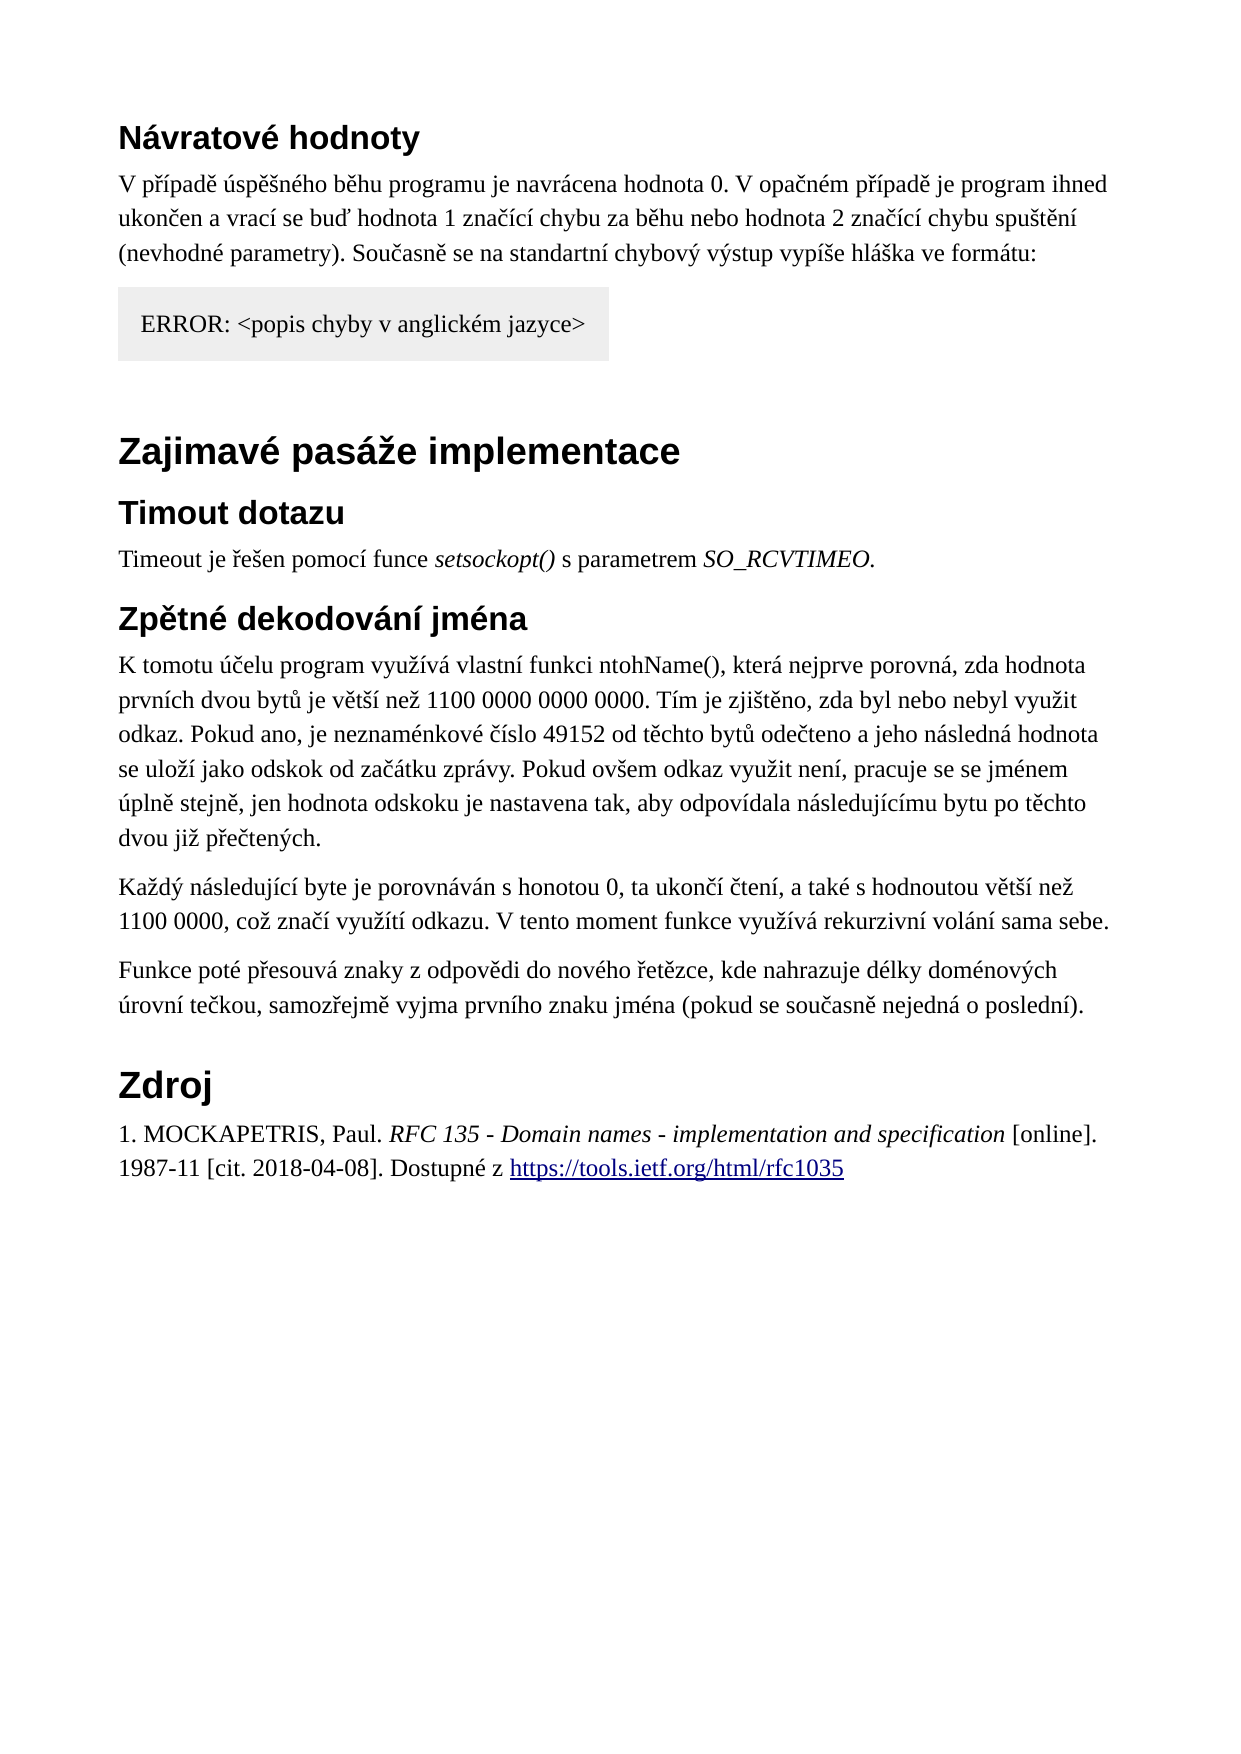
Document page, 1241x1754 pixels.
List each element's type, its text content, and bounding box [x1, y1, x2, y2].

text Timeout je řešen pomocí funce setsockopt() s parametrem SO_RCVTIMEO. [118, 544, 1122, 573]
text K tomotu účelu program využívá vlastní funkci ntohName(), která nejprve porovná, zda hodnota prvních dvou bytů je větší než 1100 0000 0000 0000. Tím je zjištěno, zda byl nebo nebyl využit odkaz. Pokud ano, je neznaménkové číslo 49152 od těchto bytů odečteno a jeho následná hodnota se uloží jako odskok od začátku zprávy. Pokud ovšem odkaz využit není, pracuje se se jménem úplně stejně, jen hodnota odskoku je nastavena tak, aby odpovídala následujícímu bytu po těchto dvou již přečtených. [118, 650, 1122, 852]
text V případě úspěšného běhu programu je navrácena hodnota 0. V opačném případě je program ihned ukončen a vrací se buď hodnota 1 značící chybu za běhu nebo hodnota 2 značící chybu spuštění (nevhodné parametry). Současně se na standartní chybový výstup vypíše hláška ve formátu: [118, 169, 1122, 267]
subtitle Timout dotazu [118, 493, 1122, 532]
text Funkce poté přesouvá znaky z odpovědi do nového řetězce, kde nahrazuje délky doménových úrovní tečkou, samozřejmě vyjma prvního znaku jména (pokud se současně nejedná o poslední). [118, 955, 1122, 1019]
subtitle Zajimavé pasáže implementace [118, 429, 1122, 472]
subtitle Zpětné dekodování jména [118, 599, 1122, 638]
subtitle Návratové hodnoty [118, 118, 1122, 157]
subtitle Zdroj [118, 1063, 1122, 1107]
text Každý následující byte je porovnáván s honotou 0, ta ukončí čtení, a také s hodnoutou větší než 1100 0000, což značí využítí odkazu. V tento moment funkce využívá rekurzivní volání sama sebe. [118, 872, 1122, 935]
text 1. MOCKAPETRIS, Paul. RFC 135 - Domain names - implementation and specification [online]. 1987-11 [cit. 2018-04-08]. Dostupné z https://tools.ietf.org/html/rfc1035 [118, 1119, 1122, 1182]
